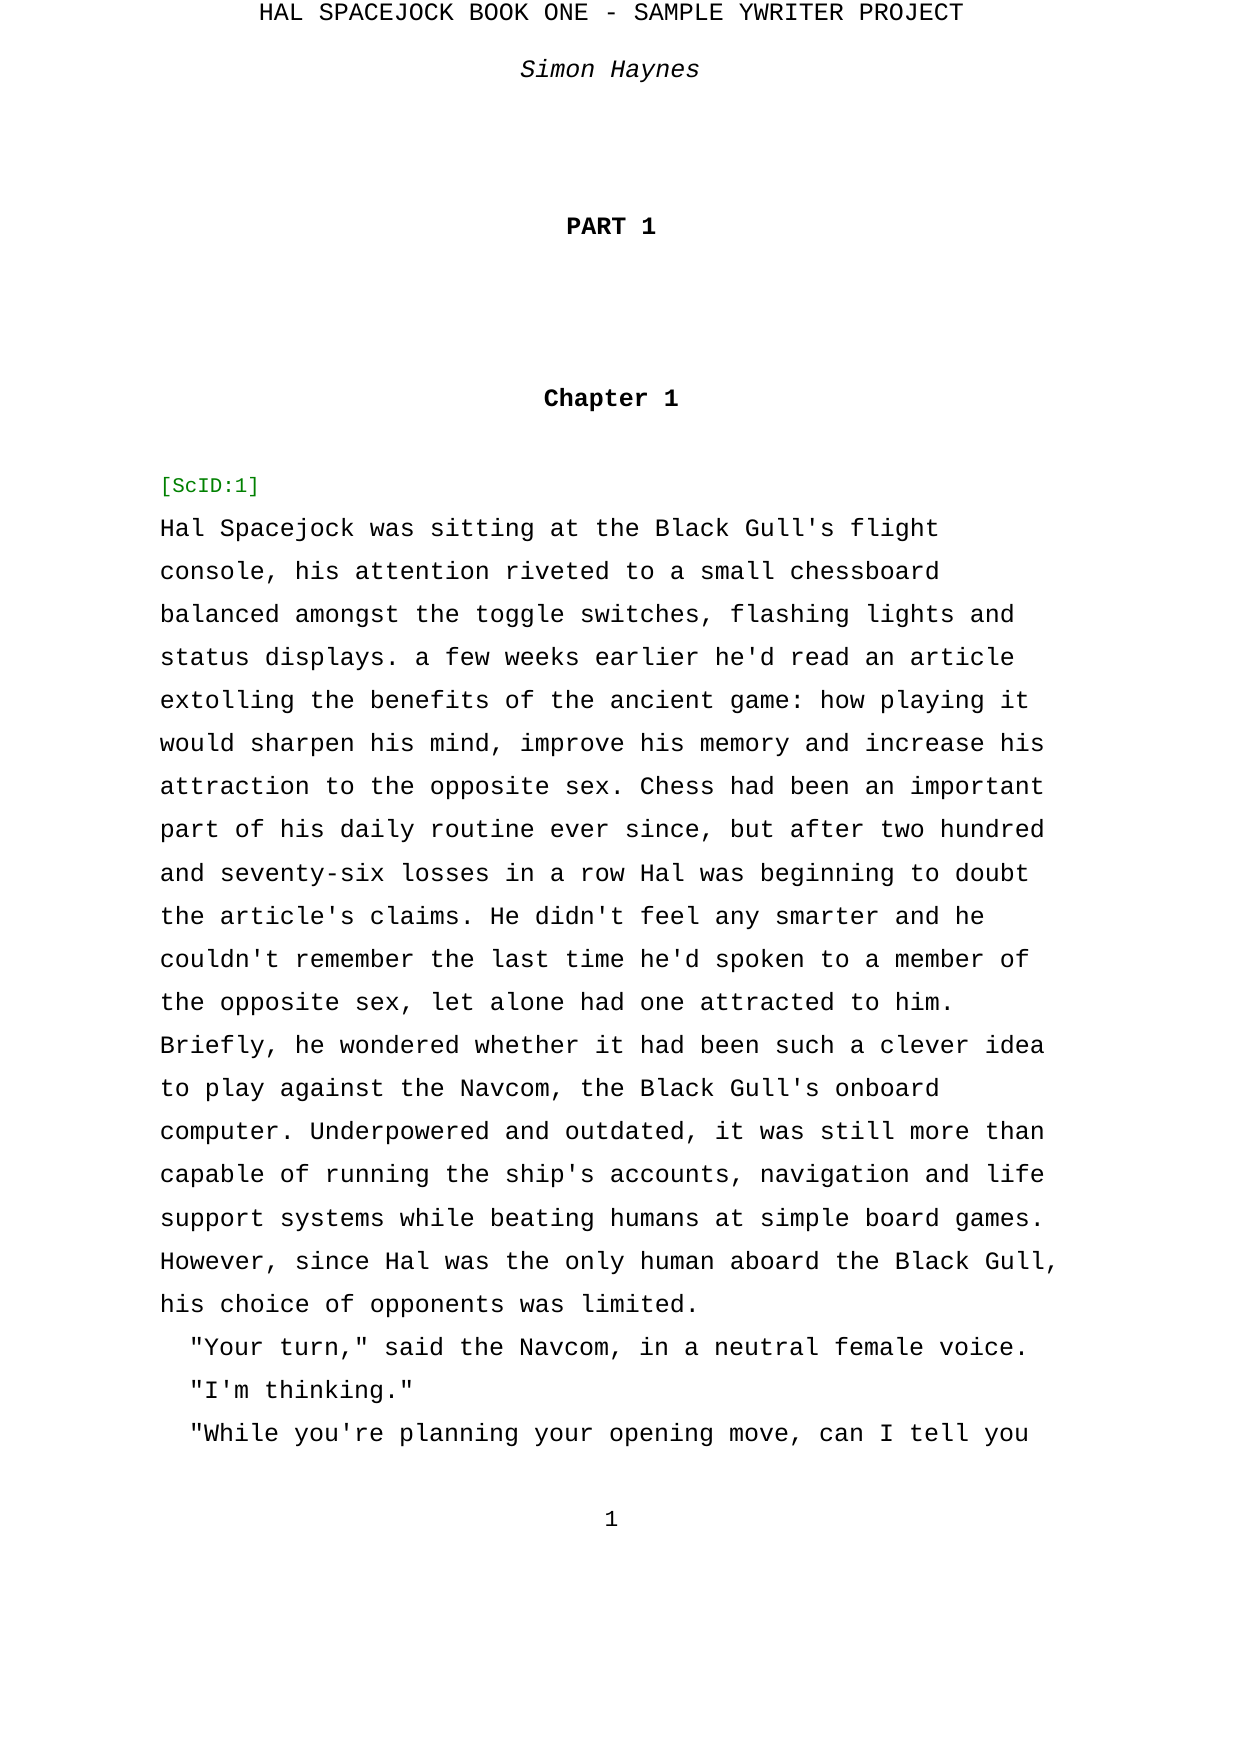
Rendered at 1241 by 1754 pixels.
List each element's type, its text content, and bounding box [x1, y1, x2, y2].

text Simon Haynes [159, 57, 1063, 85]
text "While you're planning your opening move, can I tell you [159, 1407, 1063, 1450]
text [ScID:1] [159, 458, 1063, 501]
subtitle Part 1 [159, 199, 1063, 243]
text "I'm thinking." [159, 1364, 1063, 1407]
text "Your turn," said the Navcom, in a neutral female voice. [159, 1321, 1063, 1364]
text Hal Spacejock was sitting at the Black Gull's flight console, his attention riveted to a small chessboard balanced amongst the toggle switches, flashing lights and status displays. a few weeks earlier he'd read an article extolling the benefits of the ancient game: how playing it would sharpen his mind, improve his memory and increase his attraction to the opposite sex. Chess had been an important part of his daily routine ever since, but after two hundred and seventy-six losses in a row Hal was beginning to doubt the article's claims. He didn't feel any smarter and he couldn't remember the last time he'd spoken to a member of the opposite sex, let alone had one attracted to him. Briefly, he wondered whether it had been such a clever idea to play against the Navcom, the Black Gull's onboard computer. Underpowered and outdated, it was still more than capable of running the ship's accounts, navigation and life support systems while beating humans at simple board games. However, since Hal was the only human aboard the Black Gull, his choice of opponents was limited. [159, 501, 1063, 1321]
text Hal Spacejock book one - Sample yWriter Project [159, 0, 1063, 28]
subtitle Chapter 1 [159, 372, 1063, 415]
